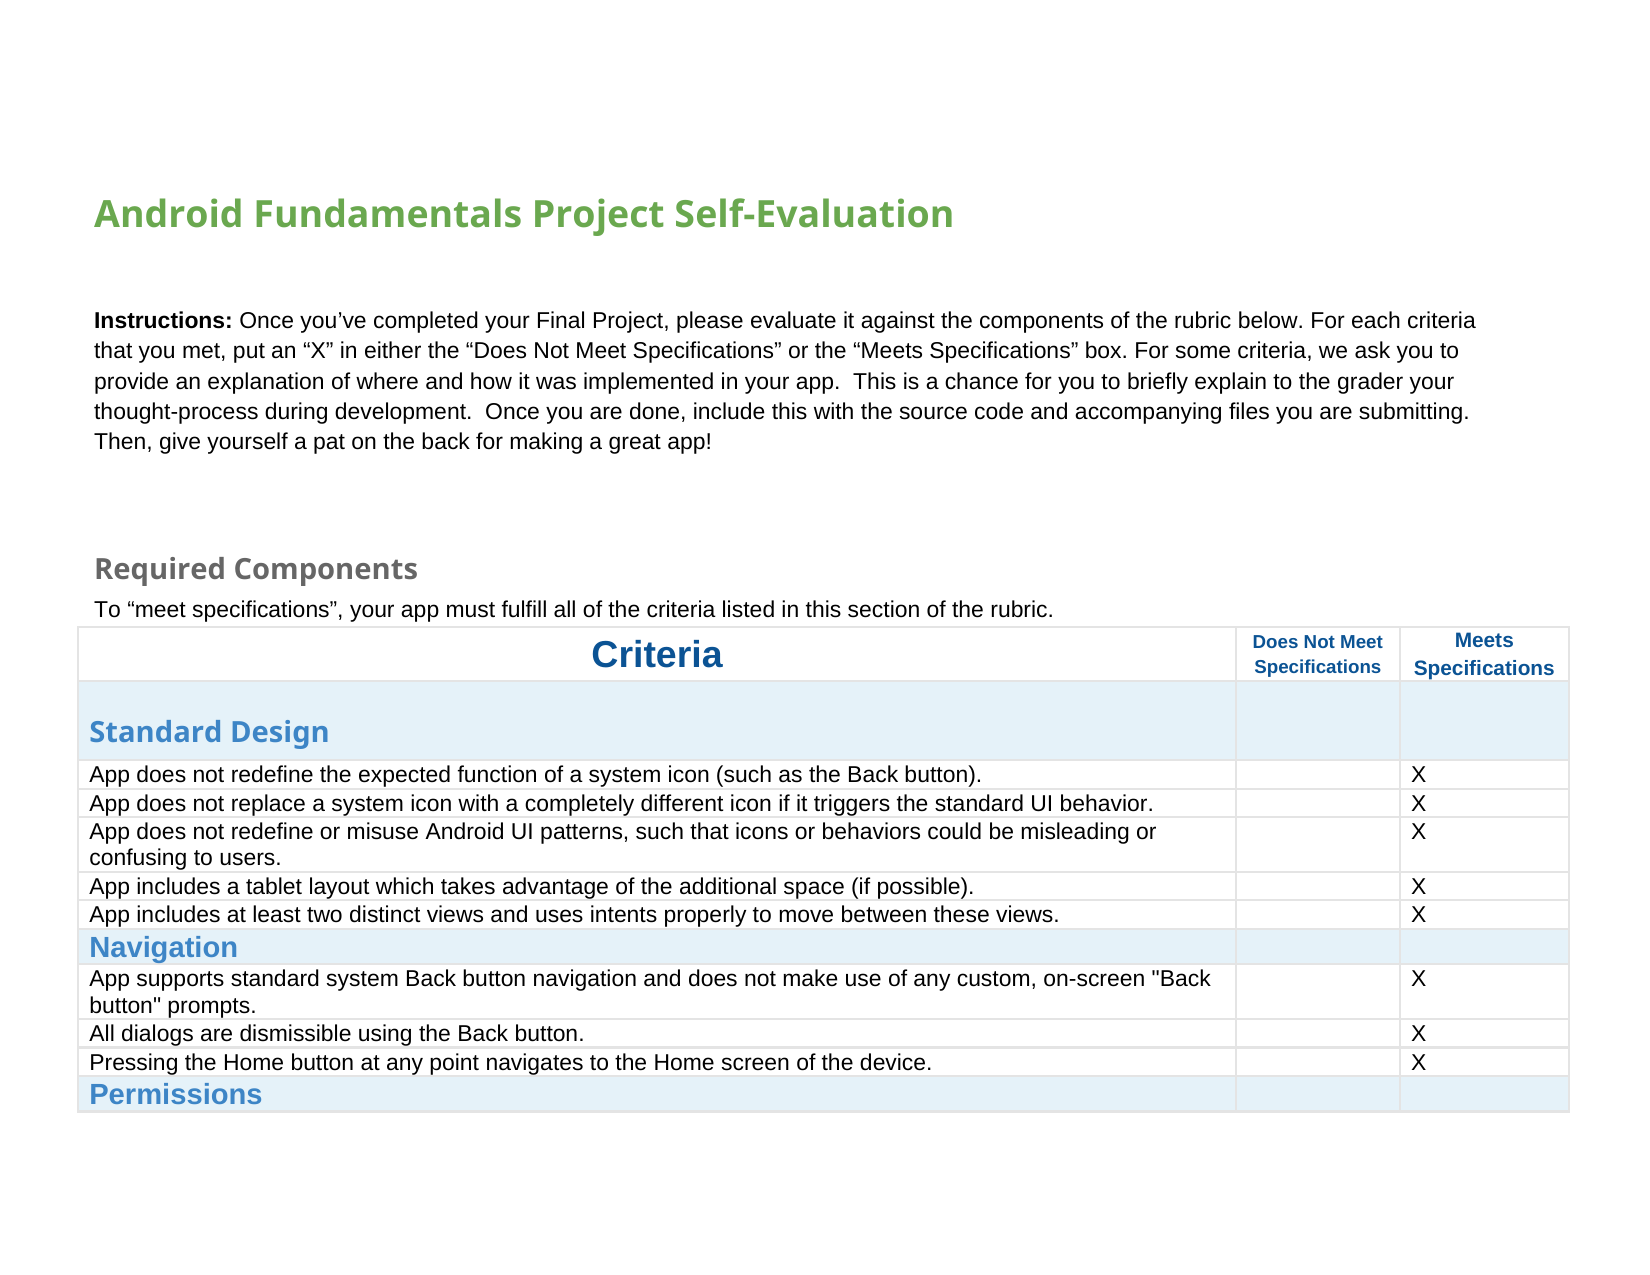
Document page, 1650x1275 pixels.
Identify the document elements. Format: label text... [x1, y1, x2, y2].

table_cell [1237, 873, 1399, 899]
table_cell [1237, 965, 1399, 1018]
table_cell [1401, 1077, 1568, 1110]
table_cell X [1401, 965, 1568, 1018]
table_cell [1237, 1049, 1399, 1075]
table_cell X [1401, 761, 1568, 787]
table_cell App does not replace a system icon with a completely different icon if it triggers the standard UI behavior. [79, 790, 1235, 816]
table_cell App includes at least two distinct views and uses intents properly to move between these views. [79, 901, 1235, 927]
table_cell Standard Design [79, 682, 1235, 759]
table_cell [1237, 1077, 1399, 1110]
table_cell X [1401, 1020, 1568, 1046]
table_header Does Not Meet Specifications [1237, 628, 1399, 680]
table_cell App supports standard system Back button navigation and does not make use of any custom, on-screen "Back button" prompts. [79, 965, 1235, 1018]
table_header Criteria [79, 628, 1235, 680]
table_cell Pressing the Home button at any point navigates to the Home screen of the device. [79, 1049, 1235, 1075]
table_cell [1401, 930, 1568, 963]
table_cell Navigation [79, 930, 1235, 963]
table_cell X [1401, 873, 1568, 899]
table_cell [1401, 682, 1568, 759]
subtitle Android Fundamentals Project Self-Evaluation [94, 187, 1500, 238]
table_cell X [1401, 818, 1568, 871]
table_cell X [1401, 901, 1568, 927]
subtitle Required Components [94, 548, 1500, 588]
text To “meet specifications”, your app must fulfill all of the criteria listed in this section of the rubric. [94, 596, 1500, 622]
table_cell App does not redefine the expected function of a system icon (such as the Back button). [79, 761, 1235, 787]
table_cell X [1401, 790, 1568, 816]
table_cell X [1401, 1049, 1568, 1075]
table_cell [1237, 790, 1399, 816]
table_cell All dialogs are dismissible using the Back button. [79, 1020, 1235, 1046]
table_cell [1237, 1020, 1399, 1046]
table_cell [1237, 930, 1399, 963]
table_cell [1237, 901, 1399, 927]
table_cell App does not redefine or misuse Android UI patterns, such that icons or behaviors could be misleading or confusing to users. [79, 818, 1235, 871]
table_header Meets Specifications [1401, 628, 1568, 680]
table_cell [1237, 682, 1399, 759]
table_cell [1237, 818, 1399, 871]
table_cell Permissions [79, 1077, 1235, 1110]
text Instructions: Once you’ve completed your Final Project, please evaluate it against the components of the rubric below. For each criteria that you met, put an “X” in either the “Does Not Meet Specifications” or the “Meets Specifications” box. For some criteria, we ask you to provide an explanation of where and how it was implemented in your app. This is a chance for you to briefly explain to the grader your thought-process during development. Once you are done, include this with the source code and accompanying files you are submitting. Then, give yourself a pat on the back for making a great app! [94, 307, 1500, 454]
table_cell App includes a tablet layout which takes advantage of the additional space (if possible). [79, 873, 1235, 899]
table_cell [1237, 761, 1399, 787]
